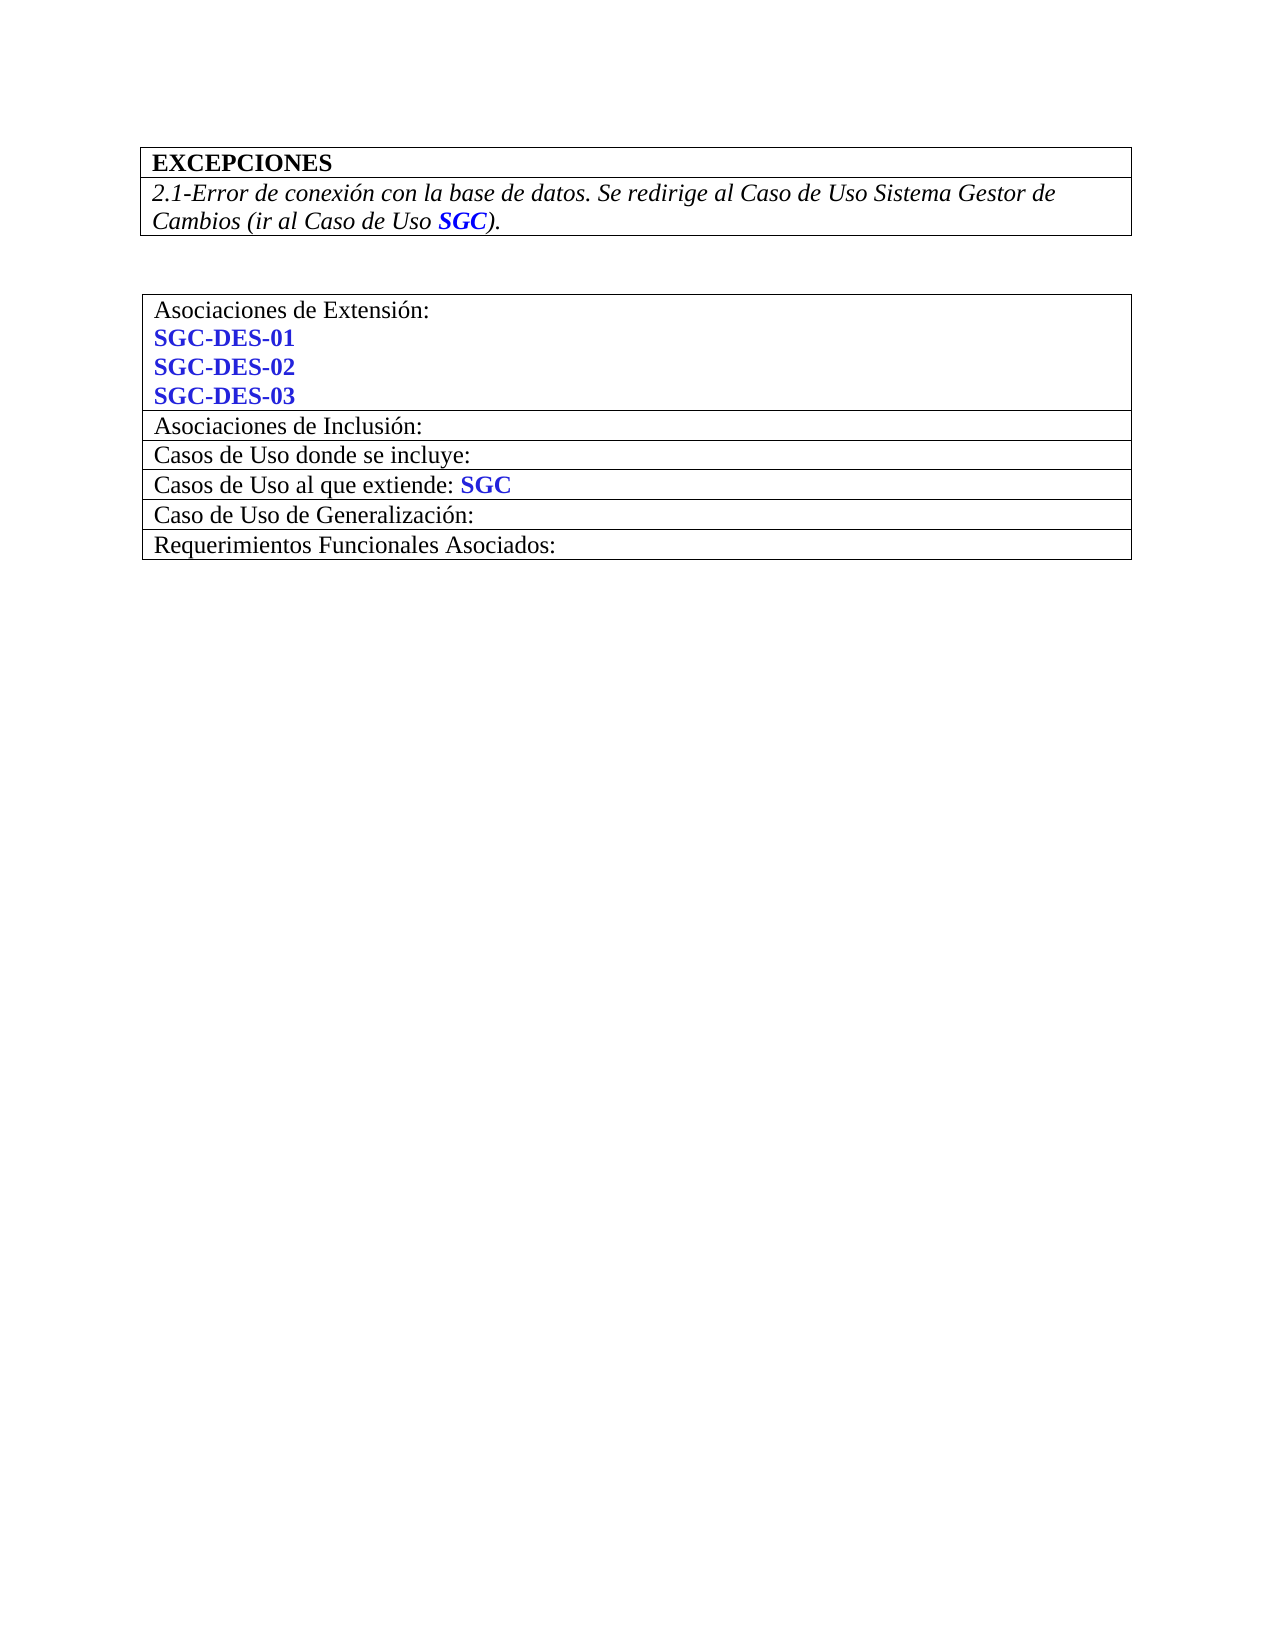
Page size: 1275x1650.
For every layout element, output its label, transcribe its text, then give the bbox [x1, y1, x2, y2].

table_cell Asociaciones de Inclusión: [143, 411, 1131, 439]
table_cell Casos de Uso donde se incluye: [143, 441, 1131, 469]
table_cell Requerimientos Funcionales Asociados: [143, 530, 1131, 559]
table_header Asociaciones de Extensión: SGC-DES-01 SGC-DES-02 SGC-DES-03 [143, 295, 1131, 410]
table_header EXCEPCIONES [141, 148, 1131, 177]
table_cell Casos de Uso al que extiende: SGC [143, 470, 1131, 499]
table_cell Caso de Uso de Generalización: [143, 500, 1131, 529]
table_cell 2.1-Error de conexión con la base de datos. Se redirige al Caso de Uso Sistema Gestor de Cambios (ir al Caso de Uso SGC). [141, 178, 1131, 235]
